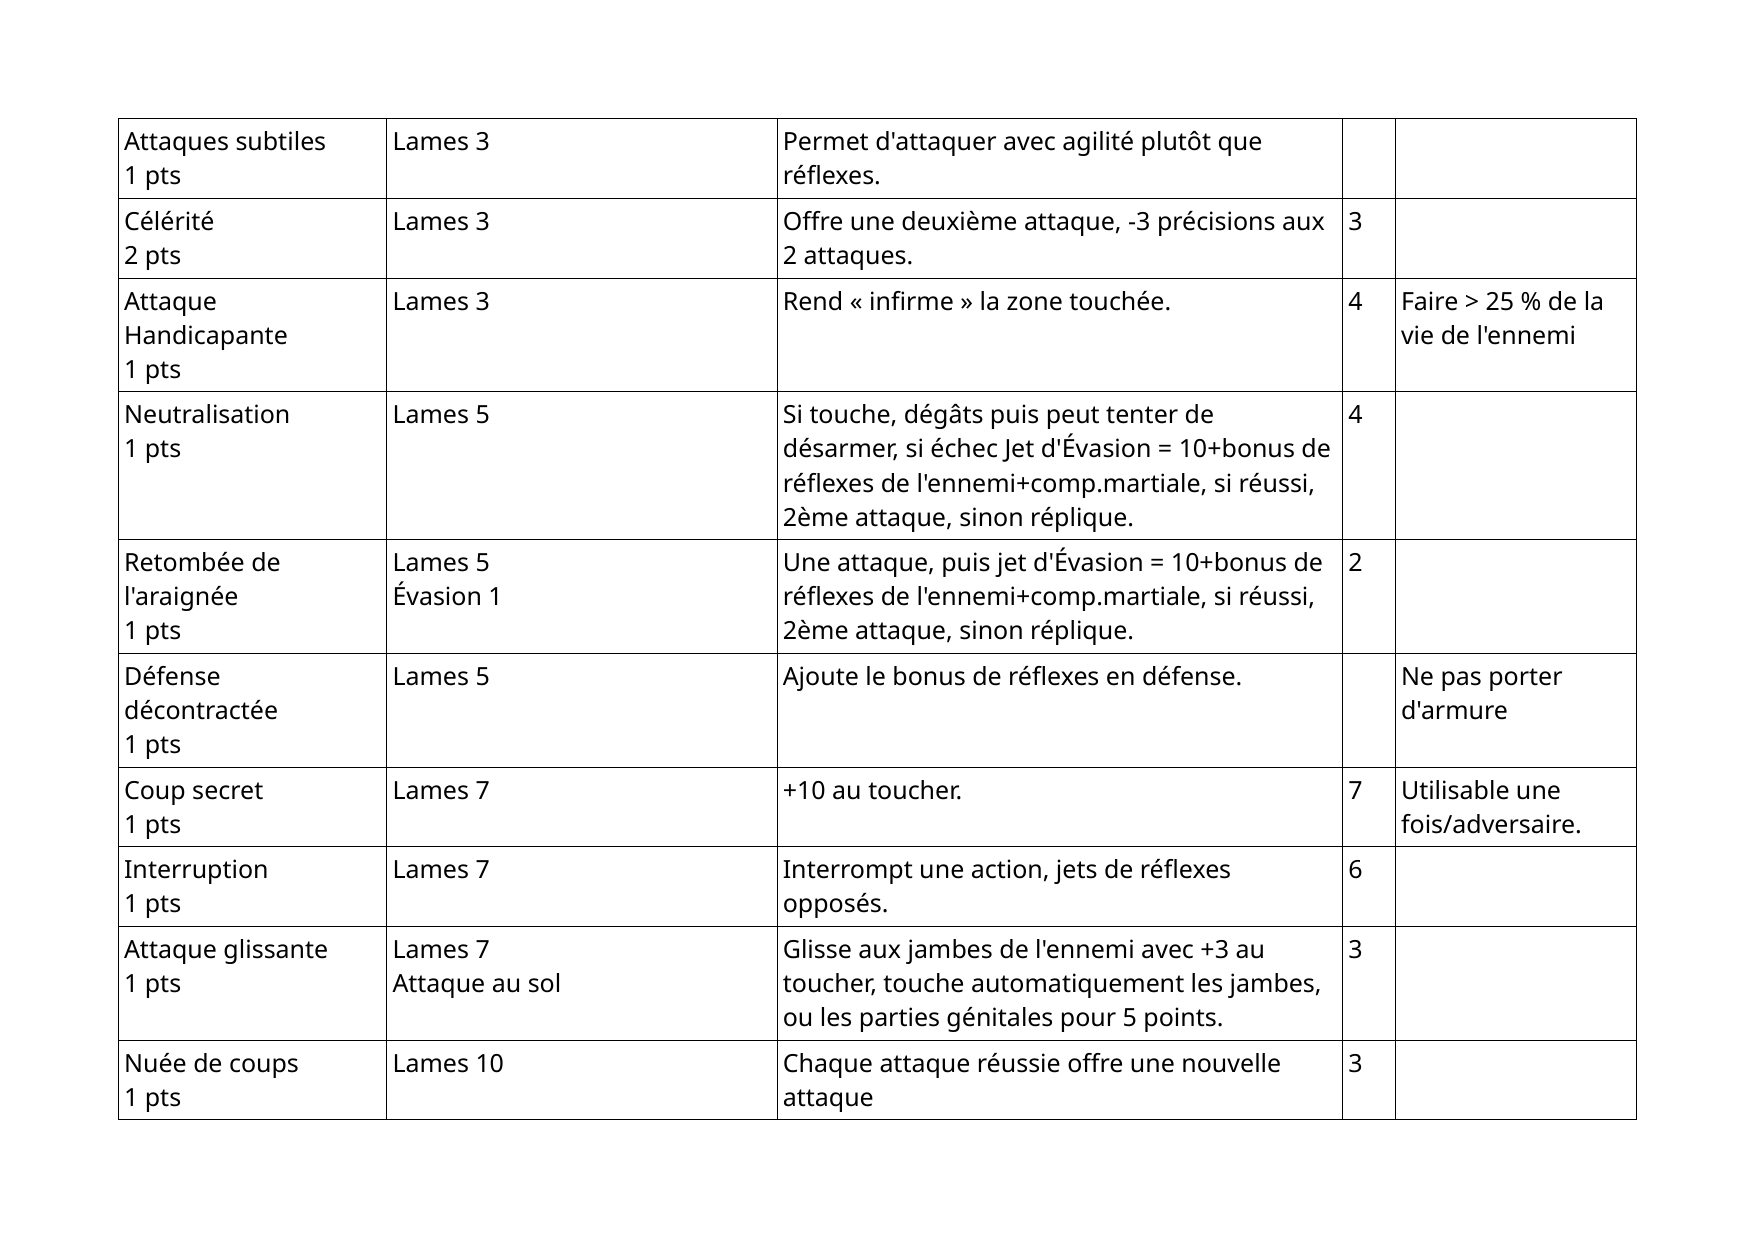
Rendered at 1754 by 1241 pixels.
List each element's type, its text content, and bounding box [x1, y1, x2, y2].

table_cell [1343, 654, 1395, 767]
table_cell 3 [1343, 927, 1395, 1040]
table_cell Attaque glissante 1 pts [119, 927, 386, 1040]
table_cell Glisse aux jambes de l'ennemi avec +3 au toucher, touche automatiquement les jambes, ou les parties génitales pour 5 points. [778, 927, 1342, 1040]
table_cell Ne pas porter d'armure [1396, 654, 1636, 767]
table_cell Lames 7 Attaque au sol [387, 927, 777, 1040]
table_cell Nuée de coups 1 pts [119, 1041, 386, 1119]
table_cell [1343, 119, 1395, 198]
table_cell 7 [1343, 768, 1395, 846]
table_cell [1396, 847, 1636, 926]
table_cell Rend « infirme » la zone touchée. [778, 279, 1342, 391]
table_cell Défense décontractée 1 pts [119, 654, 386, 767]
table_cell Lames 3 [387, 119, 777, 198]
table_cell Retombée de l'araignée 1 pts [119, 540, 386, 653]
table_cell Interruption 1 pts [119, 847, 386, 926]
table_cell Si touche, dégâts puis peut tenter de désarmer, si échec Jet d'Évasion = 10+bonus de réflexes de l'ennemi+comp.martiale, si réussi, 2ème attaque, sinon réplique. [778, 392, 1342, 539]
table_cell Lames 3 [387, 279, 777, 391]
table_cell Attaque Handicapante 1 pts [119, 279, 386, 391]
table_cell +10 au toucher. [778, 768, 1342, 846]
table_cell Lames 5 Évasion 1 [387, 540, 777, 653]
table_cell 2 [1343, 540, 1395, 653]
table_cell Lames 3 [387, 199, 777, 277]
table_cell Lames 10 [387, 1041, 777, 1119]
table_cell Attaques subtiles 1 pts [119, 119, 386, 198]
table_cell Permet d'attaquer avec agilité plutôt que réflexes. [778, 119, 1342, 198]
table_cell Interrompt une action, jets de réflexes opposés. [778, 847, 1342, 926]
table_cell [1396, 199, 1636, 277]
table_cell Coup secret 1 pts [119, 768, 386, 846]
table_cell 6 [1343, 847, 1395, 926]
table_cell Utilisable une fois/adversaire. [1396, 768, 1636, 846]
table_cell [1396, 540, 1636, 653]
table_cell [1396, 1041, 1636, 1119]
table_cell Offre une deuxième attaque, -3 précisions aux 2 attaques. [778, 199, 1342, 277]
table_cell 4 [1343, 392, 1395, 539]
table_cell 3 [1343, 1041, 1395, 1119]
table_cell Célérité 2 pts [119, 199, 386, 277]
table_cell Une attaque, puis jet d'Évasion = 10+bonus de réflexes de l'ennemi+comp.martiale, si réussi, 2ème attaque, sinon réplique. [778, 540, 1342, 653]
table_cell Lames 7 [387, 847, 777, 926]
table_cell Lames 5 [387, 392, 777, 539]
table_cell Lames 7 [387, 768, 777, 846]
table_cell [1396, 392, 1636, 539]
table_cell Ajoute le bonus de réflexes en défense. [778, 654, 1342, 767]
table_cell Faire > 25 % de la vie de l'ennemi [1396, 279, 1636, 391]
table_cell 3 [1343, 199, 1395, 277]
table_cell 4 [1343, 279, 1395, 391]
table_cell Lames 5 [387, 654, 777, 767]
table_cell Chaque attaque réussie offre une nouvelle attaque [778, 1041, 1342, 1119]
table_cell Neutralisation 1 pts [119, 392, 386, 539]
table_cell [1396, 927, 1636, 1040]
table_cell [1396, 119, 1636, 198]
